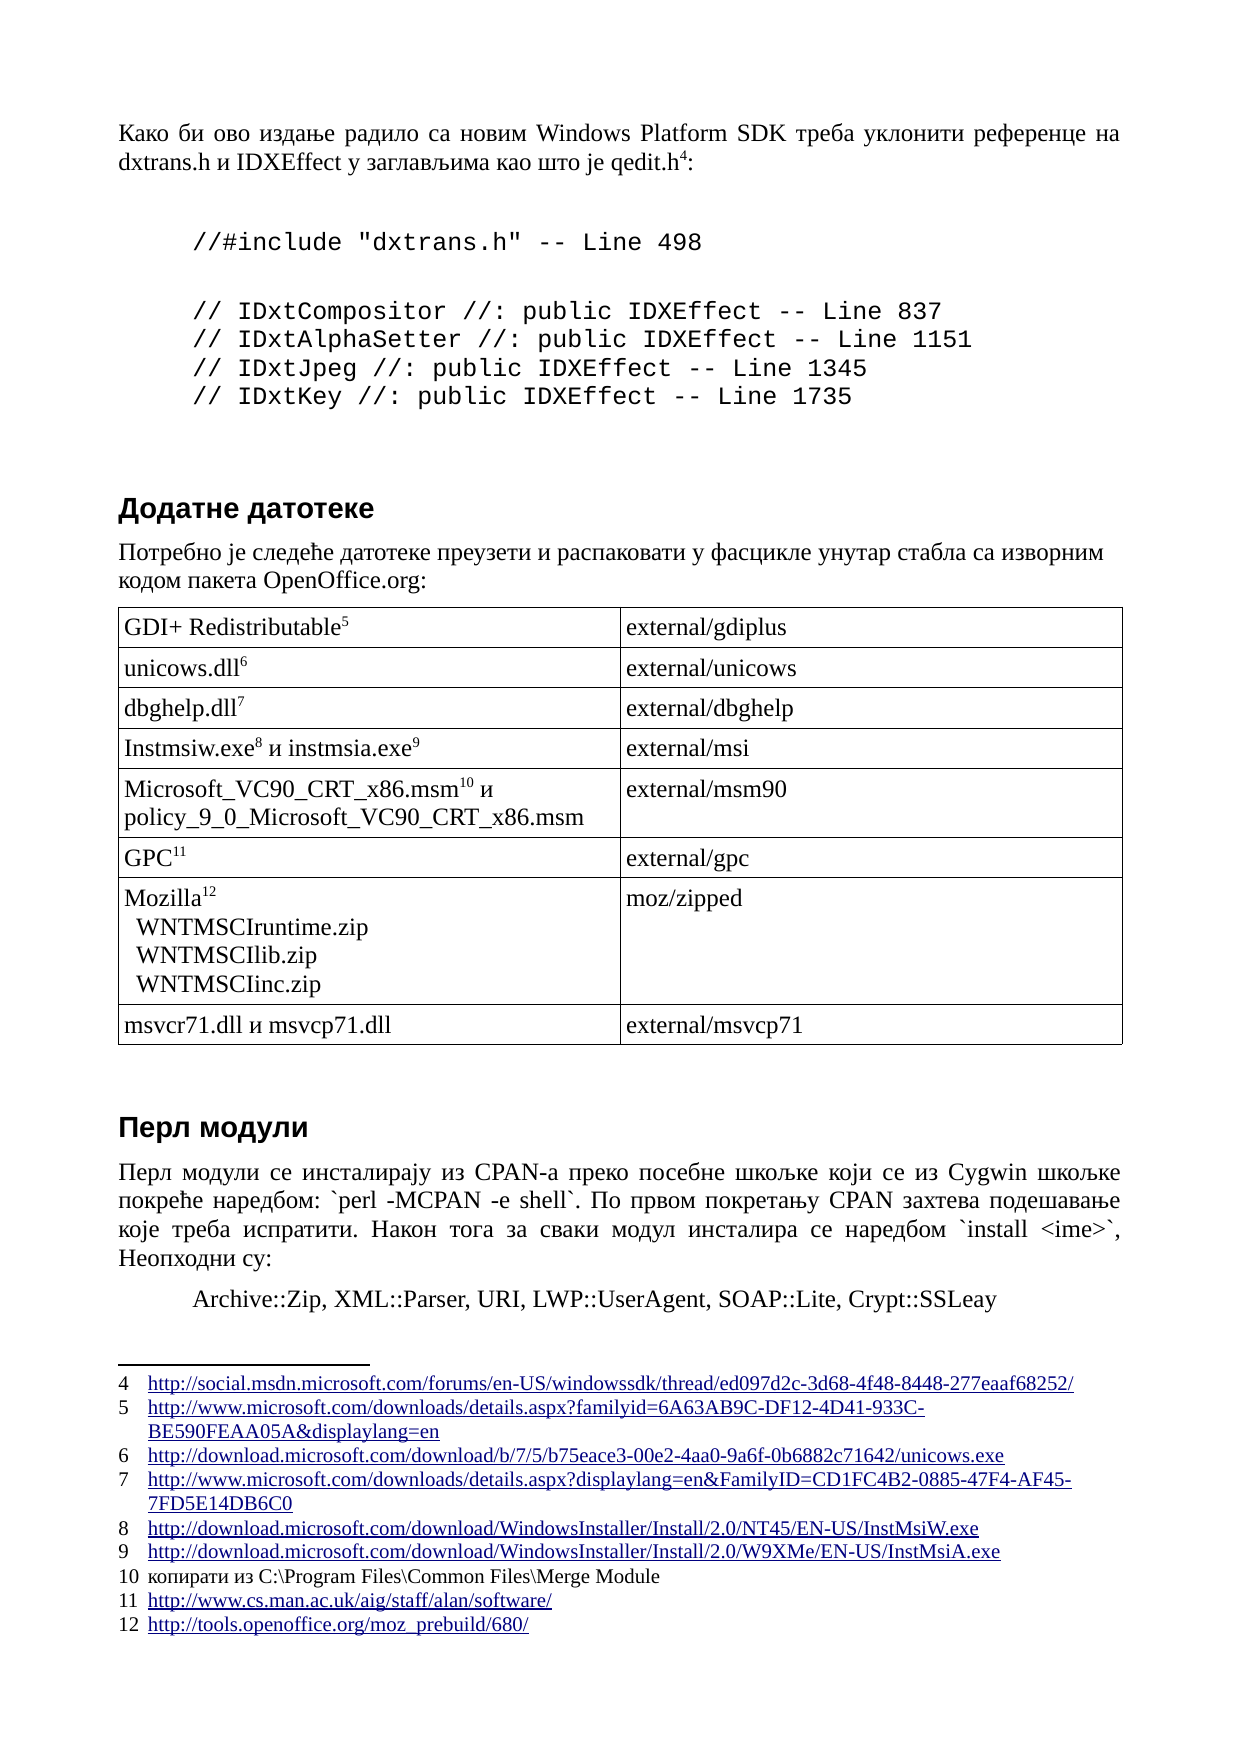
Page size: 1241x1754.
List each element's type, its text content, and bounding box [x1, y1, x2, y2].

table_cell Mozilla WNTMSCIruntime.zip WNTMSCIlib.zip WNTMSCIinc.zip [119, 878, 620, 1004]
table_cell dbghelp.dll [119, 688, 620, 728]
table_cell external/unicows [621, 648, 1122, 687]
table_cell Instmsiw.exe и instmsia.exe [119, 729, 620, 768]
table_cell external/dbghelp [621, 688, 1122, 728]
subtitle Додатне датотеке [118, 491, 1122, 524]
table_header external/gdiplus [621, 608, 1122, 647]
text http://social.msdn.microsoft.com/forums/en-US/windowssdk/thread/ed097d2c-3d68-4f48-8448-277eaaf68252/ [118, 1371, 1122, 1395]
table_cell msvcr71.dll и msvcp71.dll [119, 1005, 620, 1044]
table_cell external/msvcp71 [621, 1005, 1122, 1044]
table_cell GPC [119, 838, 620, 877]
table_cell Microsoft_VC90_CRT_x86.msm и policy_9_0_Microsoft_VC90_CRT_x86.msm [119, 769, 620, 837]
table_cell moz/zipped [621, 878, 1122, 1004]
table_cell external/gpc [621, 838, 1122, 877]
table_cell unicows.dll [119, 648, 620, 687]
text // IDxtCompositor //: public IDXEffect -- Line 837 // IDxtAlphaSetter //: public IDXEffect -- Line 1151 // IDxtJpeg //: public IDXEffect -- Line 1345 // IDxtKey //: public IDXEffect -- Line 1735 [118, 298, 1122, 412]
text Како би ово издање радило са новим Windows Platform SDK треба уклонити референце на dxtrans.h и IDXEffect у заглављима као што је qedit.h: [118, 118, 1122, 176]
text Archive::Zip, XML::Parser, URI, LWP::UserAgent, SOAP::Lite, Crypt::SSLeay [118, 1284, 1122, 1313]
table_cell external/msi [621, 729, 1122, 768]
table_header GDI+ Redistributable [119, 608, 620, 647]
table_cell external/msm90 [621, 769, 1122, 837]
text //#include "dxtrans.h" -- Line 498 [118, 229, 1122, 286]
text Потребно је следеће датотеке преузети и распаковати у фасцикле унутар стабла са изворним кодом пакета OpenOffice.org: [118, 537, 1122, 594]
subtitle Перл модули [118, 1111, 1122, 1144]
text Перл модули се инсталирају из CPAN-а преко посебне шкољке који се из Cygwin шкољке покреће наредбом: `perl -MCPAN -e shell`. По првом покретању CPAN захтева подешавање које треба испратити. Након тога за сваки модул инсталира се наредбом `install <ime>`, Неопходни су: [118, 1157, 1122, 1272]
